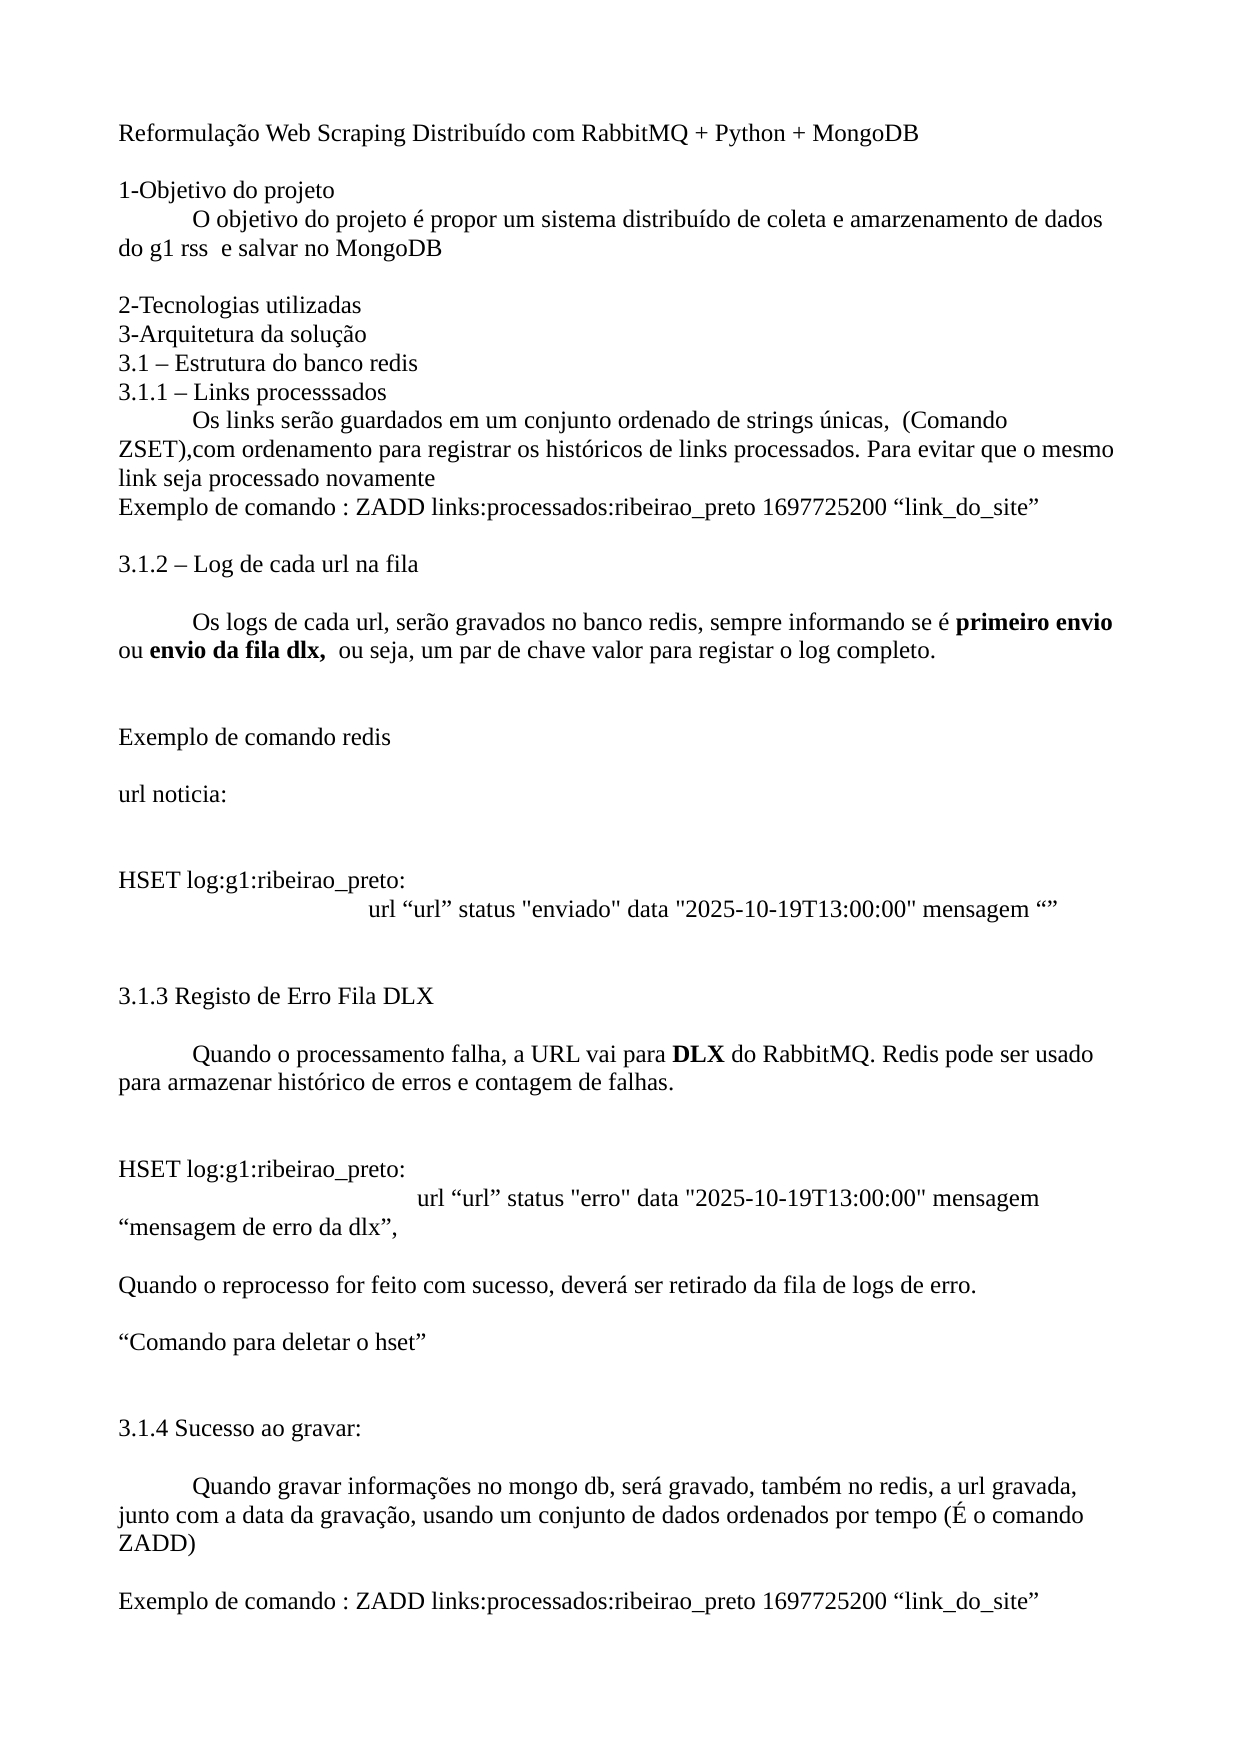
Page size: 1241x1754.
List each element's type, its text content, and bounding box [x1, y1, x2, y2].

text Exemplo de comando : ZADD links:processados:ribeirao_preto 1697725200 “link_do_site” [118, 492, 1122, 521]
text “Comando para deletar o hset” [118, 1327, 1122, 1356]
text Exemplo de comando : ZADD links:processados:ribeirao_preto 1697725200 “link_do_site” [118, 1586, 1122, 1615]
text HSET log:g1:ribeirao_preto:o-que-se-sabe-sobre-assedio-a-adolescentes-no-transporte-escolar-de-colina-sp:dlx url “url” status "erro" data "2025-10-19T13:00:00" mensagem “mensagem de erro da dlx”, [118, 1154, 1122, 1241]
text HSET log:g1:ribeirao_preto:o-que-se-sabe-sobre-assedio-a-adolescentes-no-transporte-escolar-de-colina-sp url “url” status "enviado" data "2025-10-19T13:00:00" mensagem “” [118, 865, 1122, 924]
text Os links serão guardados em um conjunto ordenado de strings únicas, (Comando ZSET),com ordenamento para registrar os históricos de links processados. Para evitar que o mesmo link seja processado novamente [118, 406, 1122, 492]
text Os logs de cada url, serão gravados no banco redis, sempre informando se é primeiro envio ou envio da fila dlx, ou seja, um par de chave valor para registar o log completo. [118, 607, 1122, 664]
text 3.1.4 Sucesso ao gravar: [118, 1413, 1122, 1442]
text Quando o reprocesso for feito com sucesso, deverá ser retirado da fila de logs de erro. [118, 1270, 1122, 1298]
text 3.1 – Estrutura do banco redis [118, 348, 1122, 377]
text 3.1.1 – Links processsados [118, 377, 1122, 406]
text Reformulação Web Scraping Distribuído com RabbitMQ + Python + MongoDB [118, 118, 1122, 147]
text Quando o processamento falha, a URL vai para DLX do RabbitMQ. Redis pode ser usado para armazenar histórico de erros e contagem de falhas. [118, 1039, 1122, 1096]
text Exemplo de comando redis [118, 722, 1122, 751]
text 3.1.2 – Log de cada url na fila [118, 549, 1122, 578]
text 1-Objetivo do projeto [118, 176, 1122, 204]
text Quando gravar informações no mongo db, será gravado, também no redis, a url gravada, junto com a data da gravação, usando um conjunto de dados ordenados por tempo (É o comando ZADD) [118, 1471, 1122, 1557]
text do g1 rss e salvar no MongoDB [118, 233, 1122, 262]
text O objetivo do projeto é propor um sistema distribuído de coleta e amarzenamento de dados [118, 204, 1122, 233]
text 2-Tecnologias utilizadas [118, 291, 1122, 319]
text 3-Arquitetura da solução [118, 319, 1122, 348]
text url noticia: https://g1.globo.com/sp/ribeirao-preto-franca/noticia/2025/10/19/o-que-se-sabe-sobre-assedio-a-adolescentes-no-transporte-escolar-de-colina-sp.ghtml [118, 779, 1122, 836]
text 3.1.3 Registo de Erro Fila DLX [118, 981, 1122, 1010]
